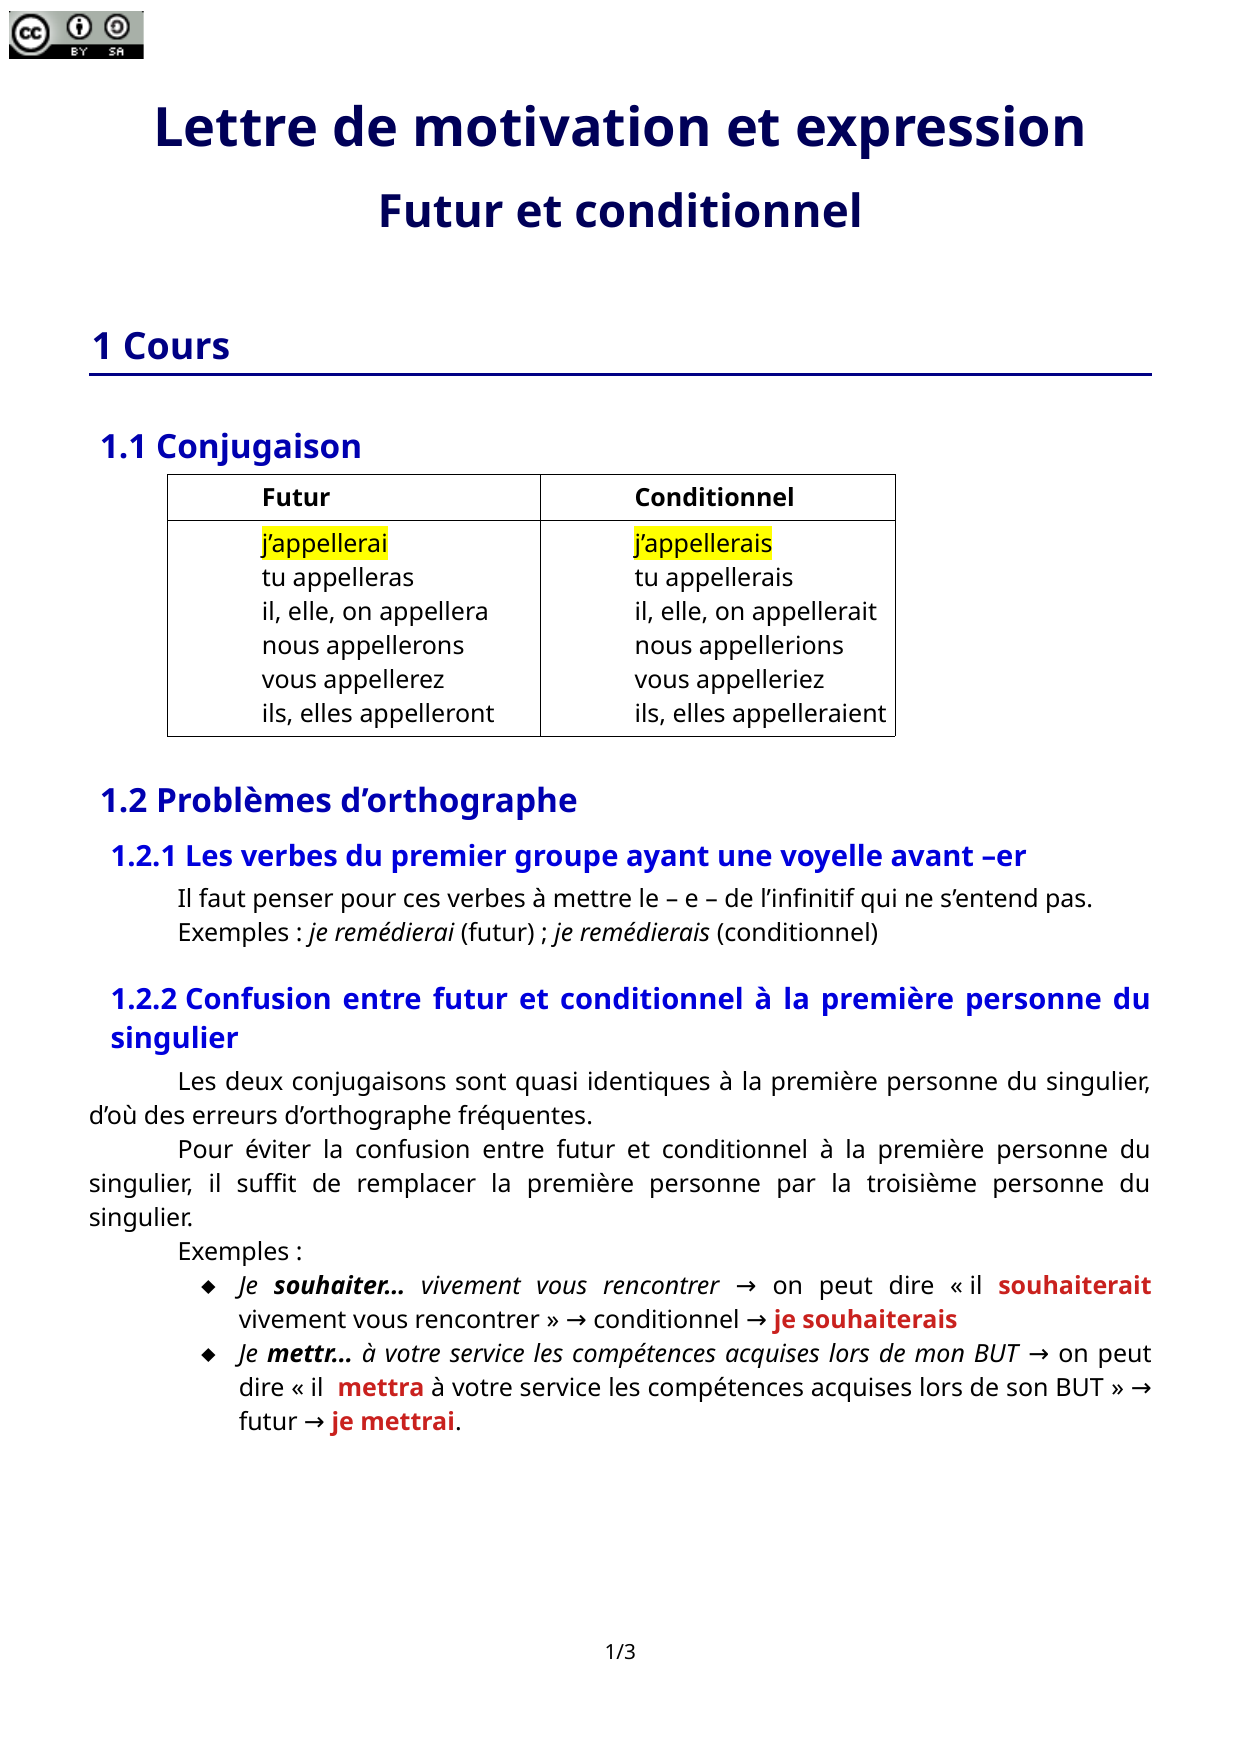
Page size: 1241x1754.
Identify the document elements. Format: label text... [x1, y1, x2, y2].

table_cell j’appellerais tu appellerais il, elle, on appellerait nous appellerions vous appelleriez ils, elles appelleraient [541, 521, 895, 736]
text Pour éviter la confusion entre futur et conditionnel à la première personne du singulier, il suffit de remplacer la première personne par la troisième personne du singulier. [88, 1131, 1152, 1234]
text Il faut penser pour ces verbes à mettre le – e – de l’infinitif qui ne s’entend pas. [88, 880, 1152, 914]
picture [9, 11, 144, 59]
subtitle Problèmes d’orthographe [99, 777, 1152, 823]
subtitle Les verbes du premier groupe ayant une voyelle avant –er [110, 835, 1152, 874]
title Lettre de motivation et expression [88, 88, 1152, 162]
subtitle Cours [88, 316, 1152, 376]
table_header Conditionnel [541, 475, 895, 520]
text Exemples : je remédierai (futur) ; je remédierais (conditionnel) [88, 914, 1152, 948]
text Les deux conjugaisons sont quasi identiques à la première personne du singulier, d’où des erreurs d’orthographe fréquentes. [88, 1063, 1152, 1131]
subtitle Conjugaison [99, 423, 1152, 468]
subtitle Confusion entre futur et conditionnel à la première personne du singulier [110, 978, 1152, 1057]
list Je mettr... à votre service les compétences acquises lors de mon BUT → on peut dire « il mettra à votre service les compétences acquises lors de son BUT » → futur → je mettrai. [201, 1336, 1152, 1438]
table_cell j’appellerai tu appelleras il, elle, on appellera nous appellerons vous appellerez ils, elles appelleront [168, 521, 540, 736]
subtitle Futur et conditionnel [88, 178, 1152, 241]
text Exemples : [88, 1234, 1152, 1268]
list Je souhaiter… vivement vous rencontrer → on peut dire « il souhaiterait vivement vous rencontrer » → conditionnel → je souhaiterais [201, 1268, 1152, 1336]
table_header Futur [168, 475, 540, 520]
